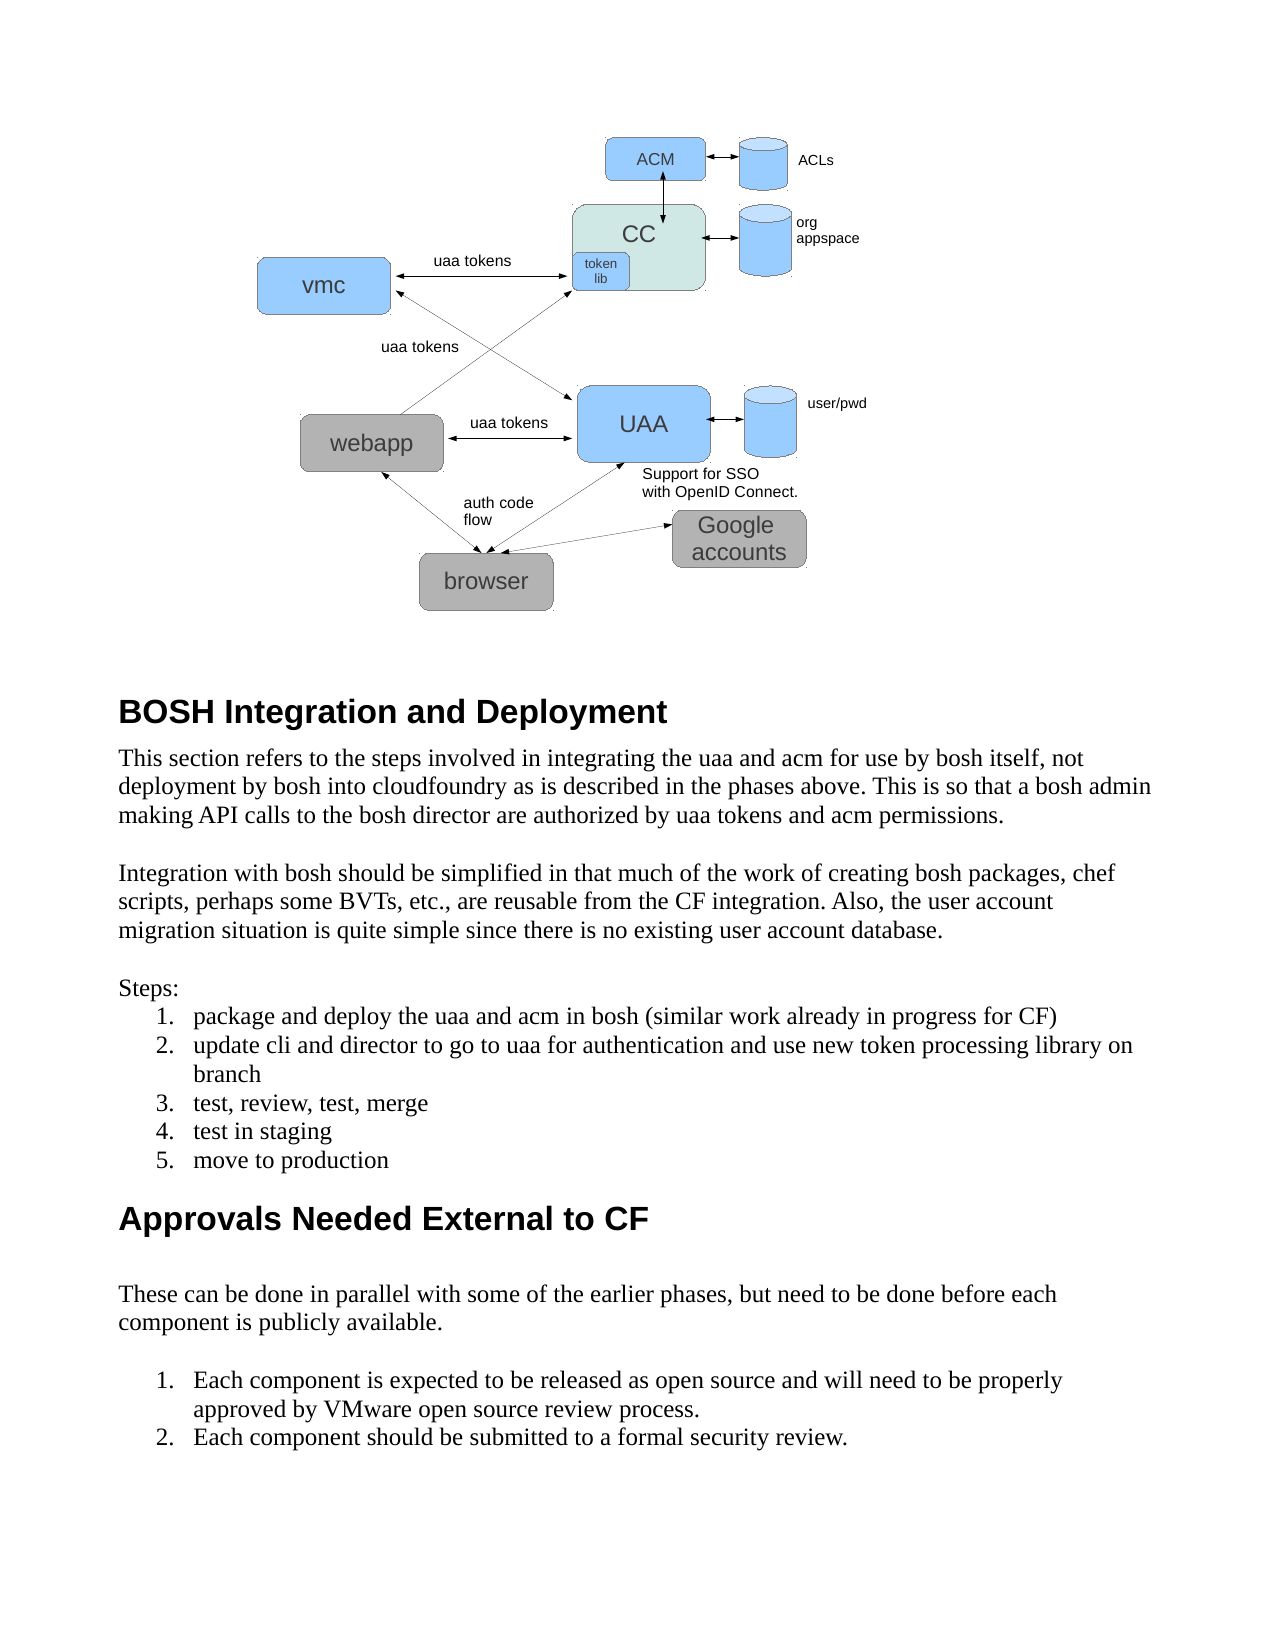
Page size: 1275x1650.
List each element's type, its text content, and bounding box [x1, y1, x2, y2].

list test in staging [156, 1116, 1157, 1145]
list update cli and director to go to uaa for authentication and use new token processing library on branch [156, 1030, 1157, 1088]
list Each component is expected to be released as open source and will need to be properly approved by VMware open source review process. [156, 1365, 1157, 1422]
list Each component should be submitted to a formal security review. [156, 1422, 1157, 1451]
list package and deploy the uaa and acm in bosh (similar work already in progress for CF) [156, 1001, 1157, 1030]
text These can be done in parallel with some of the earlier phases, but need to be done before each component is publicly available. [118, 1279, 1157, 1336]
text Steps: [118, 973, 1157, 1001]
text This section refers to the steps involved in integrating the uaa and acm for use by bosh itself, not deployment by bosh into cloudfoundry as is described in the phases above. This is so that a bosh admin making API calls to the bosh director are authorized by uaa tokens and acm permissions. [118, 743, 1157, 829]
subtitle BOSH Integration and Deployment [118, 691, 1157, 730]
list test, review, test, merge [156, 1088, 1157, 1116]
subtitle Approvals Needed External to CF [118, 1199, 1157, 1237]
list move to production [156, 1145, 1157, 1174]
text Integration with bosh should be simplified in that much of the work of creating bosh packages, chef scripts, perhaps some BVTs, etc., are reusable from the CF integration. Also, the user account migration situation is quite simple since there is no existing user account database. [118, 858, 1157, 944]
